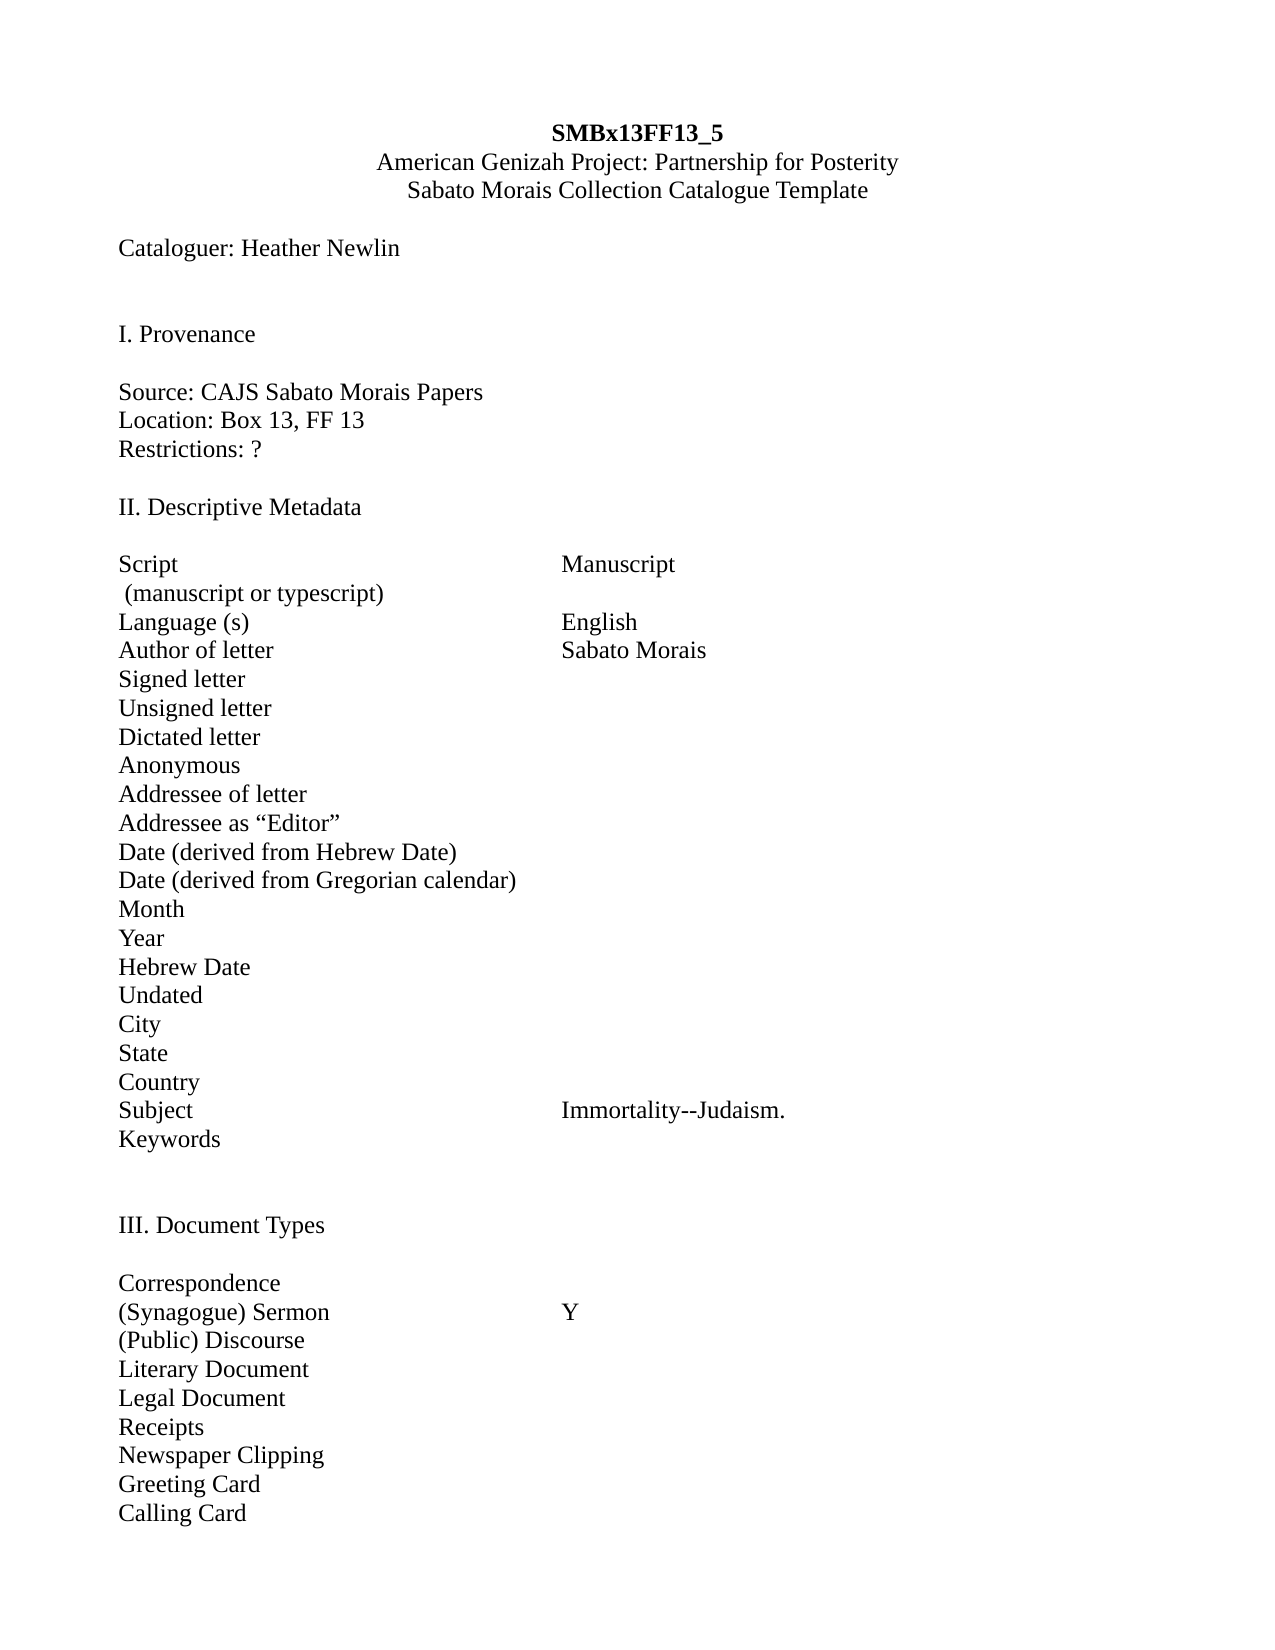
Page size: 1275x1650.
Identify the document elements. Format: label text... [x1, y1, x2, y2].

text SMBx13FF13_5 [118, 118, 1157, 147]
text Signed letter [118, 664, 1157, 693]
text (manuscript or typescript) [118, 578, 1157, 607]
text III. Document Types [118, 1211, 1157, 1239]
text Country [118, 1067, 1157, 1096]
text Newspaper Clipping [118, 1441, 1157, 1469]
text Anonymous [118, 751, 1157, 779]
text Restrictions: ? [118, 434, 1157, 463]
text Addressee of letter [118, 779, 1157, 808]
text Sabato Morais Collection Catalogue Template [118, 176, 1157, 204]
text Calling Card [118, 1498, 1157, 1527]
text Undated [118, 981, 1157, 1009]
text Language (s) English [118, 607, 1157, 636]
text Receipts [118, 1412, 1157, 1441]
text Source: CAJS Sabato Morais Papers [118, 377, 1157, 406]
text State [118, 1038, 1157, 1067]
text Script Manuscript [118, 549, 1157, 578]
text Date (derived from Hebrew Date) [118, 837, 1157, 866]
text Author of letter Sabato Morais [118, 636, 1157, 664]
text Dictated letter [118, 722, 1157, 751]
text Greeting Card [118, 1469, 1157, 1498]
text Month [118, 894, 1157, 923]
text Legal Document [118, 1383, 1157, 1412]
text I. Provenance [118, 319, 1157, 348]
text Keywords [118, 1124, 1157, 1153]
text II. Descriptive Metadata [118, 492, 1157, 521]
text Date (derived from Gregorian calendar) [118, 866, 1157, 894]
text Year [118, 923, 1157, 952]
text American Genizah Project: Partnership for Posterity [118, 147, 1157, 176]
text Correspondence [118, 1268, 1157, 1297]
text Subject Immortality--Judaism. [118, 1096, 1157, 1124]
text Hebrew Date [118, 952, 1157, 981]
text Addressee as “Editor” [118, 808, 1157, 837]
text Location: Box 13, FF 13 [118, 406, 1157, 434]
text Unsigned letter [118, 693, 1157, 722]
text City [118, 1009, 1157, 1038]
text (Synagogue) Sermon Y [118, 1297, 1157, 1326]
text (Public) Discourse [118, 1326, 1157, 1354]
text Cataloguer: Heather Newlin [118, 233, 1157, 262]
text Literary Document [118, 1354, 1157, 1383]
